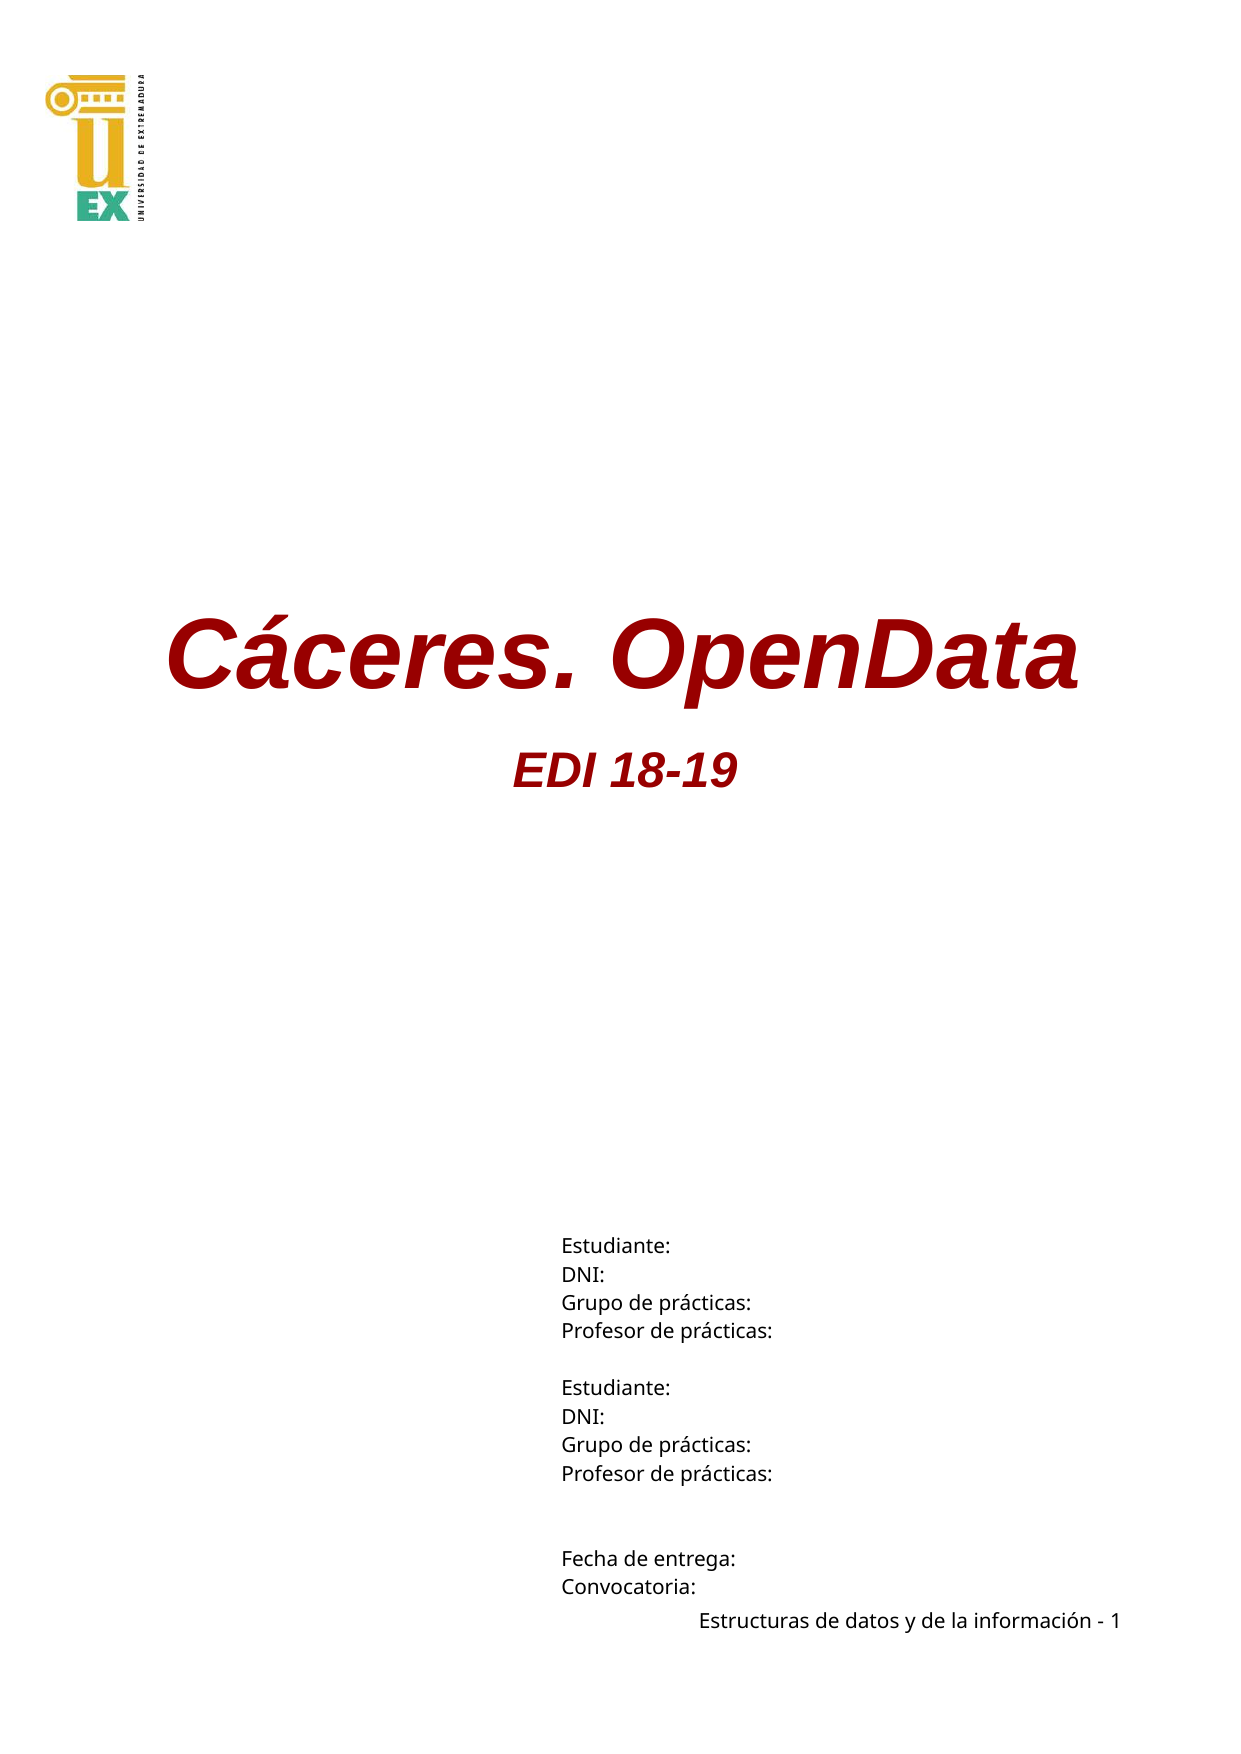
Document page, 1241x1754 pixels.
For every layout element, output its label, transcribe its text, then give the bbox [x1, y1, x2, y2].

subtitle Cáceres. OpenData [133, 595, 1121, 710]
text DNI: [561, 1260, 1121, 1288]
text EDI 18-19 [133, 741, 1121, 798]
text Convocatoria: [561, 1572, 1121, 1601]
text Grupo de prácticas: [561, 1430, 1121, 1459]
text Grupo de prácticas: [561, 1288, 1121, 1317]
text Estudiante: [561, 1373, 1121, 1402]
text DNI: [561, 1402, 1121, 1430]
picture [45, 75, 144, 221]
text Estudiante: [561, 1231, 1121, 1260]
text Profesor de prácticas: [561, 1317, 1121, 1345]
text Fecha de entrega: [561, 1544, 1121, 1572]
text Profesor de prácticas: [561, 1459, 1121, 1487]
